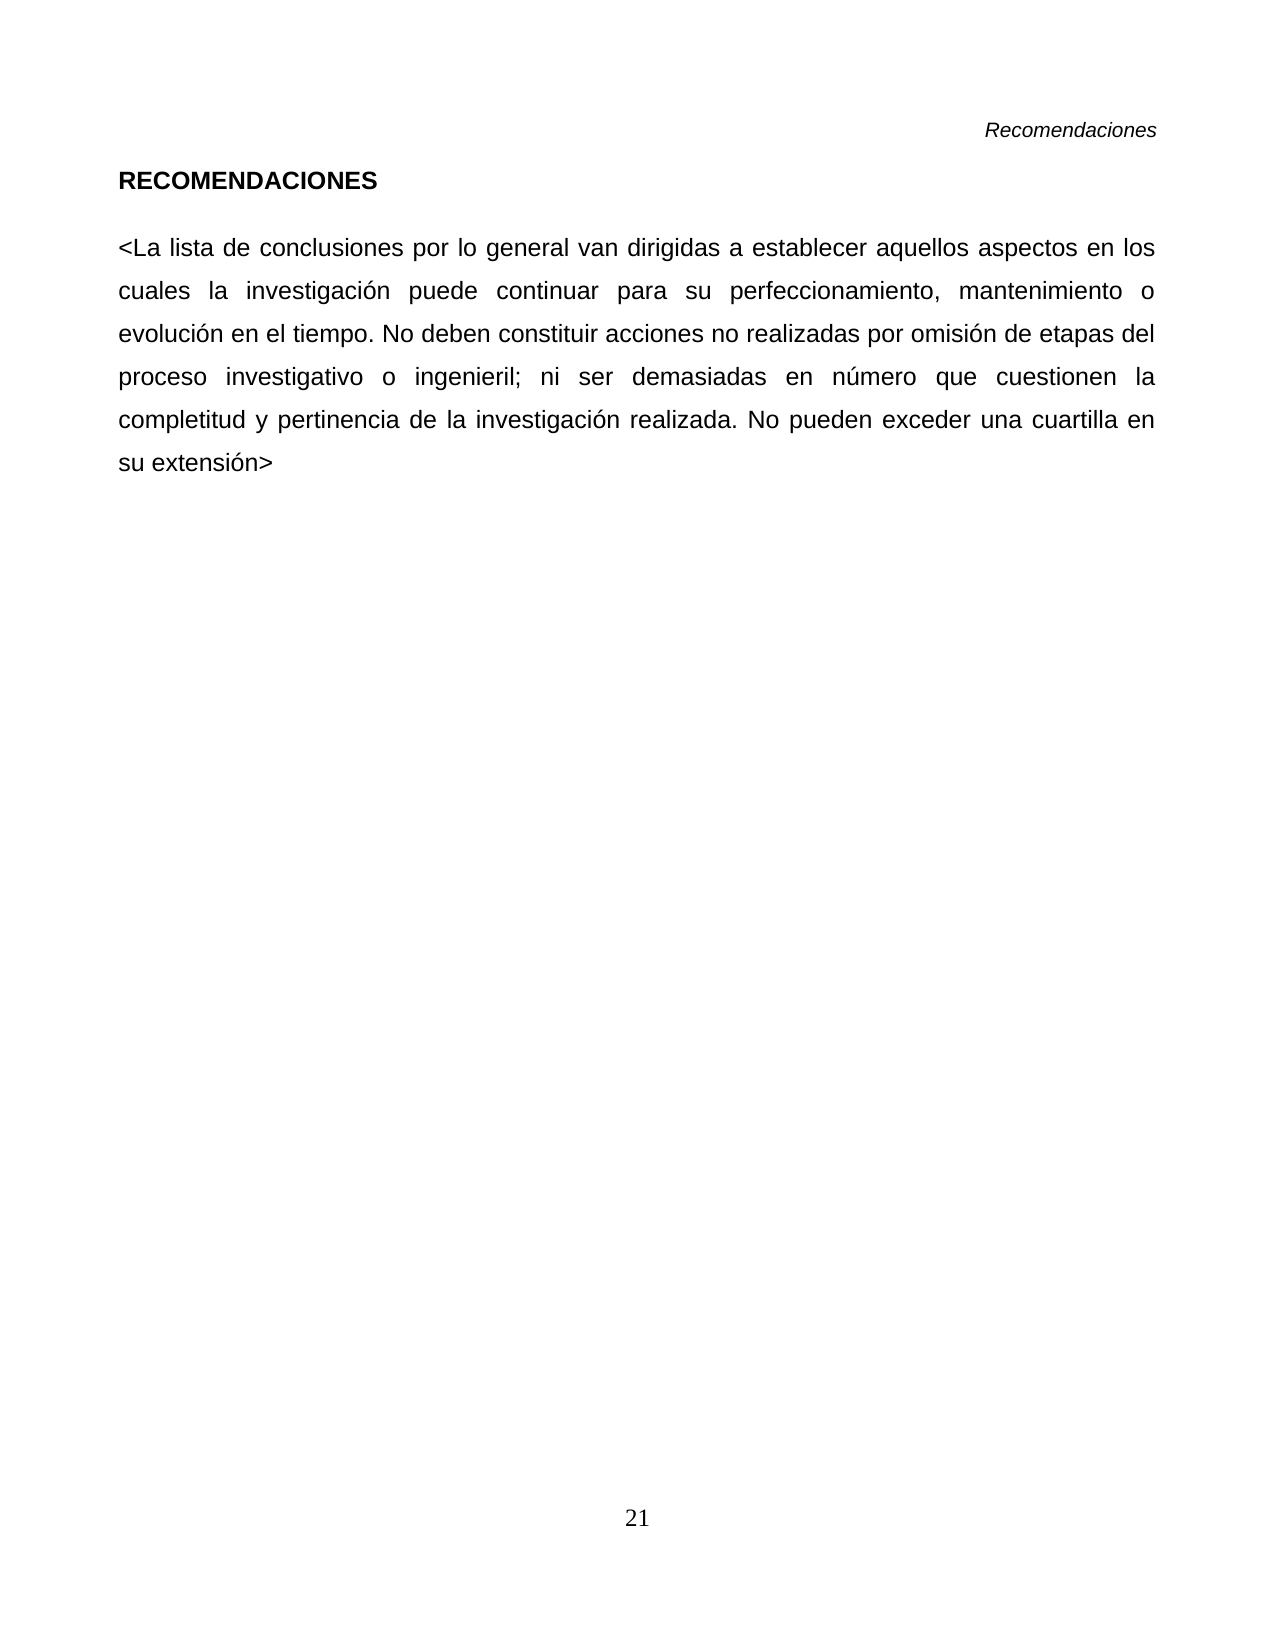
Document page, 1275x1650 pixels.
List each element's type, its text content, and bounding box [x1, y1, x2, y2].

subtitle RECOMENDACIONES [118, 166, 1157, 194]
text <La lista de conclusiones por lo general van dirigidas a establecer aquellos aspectos en los cuales la investigación puede continuar para su perfeccionamiento, mantenimiento o evolución en el tiempo. No deben constituir acciones no realizadas por omisión de etapas del proceso investigativo o ingenieril; ni ser demasiadas en número que cuestionen la completitud y pertinencia de la investigación realizada. No pueden exceder una cuartilla en su extensión> [118, 232, 1157, 477]
